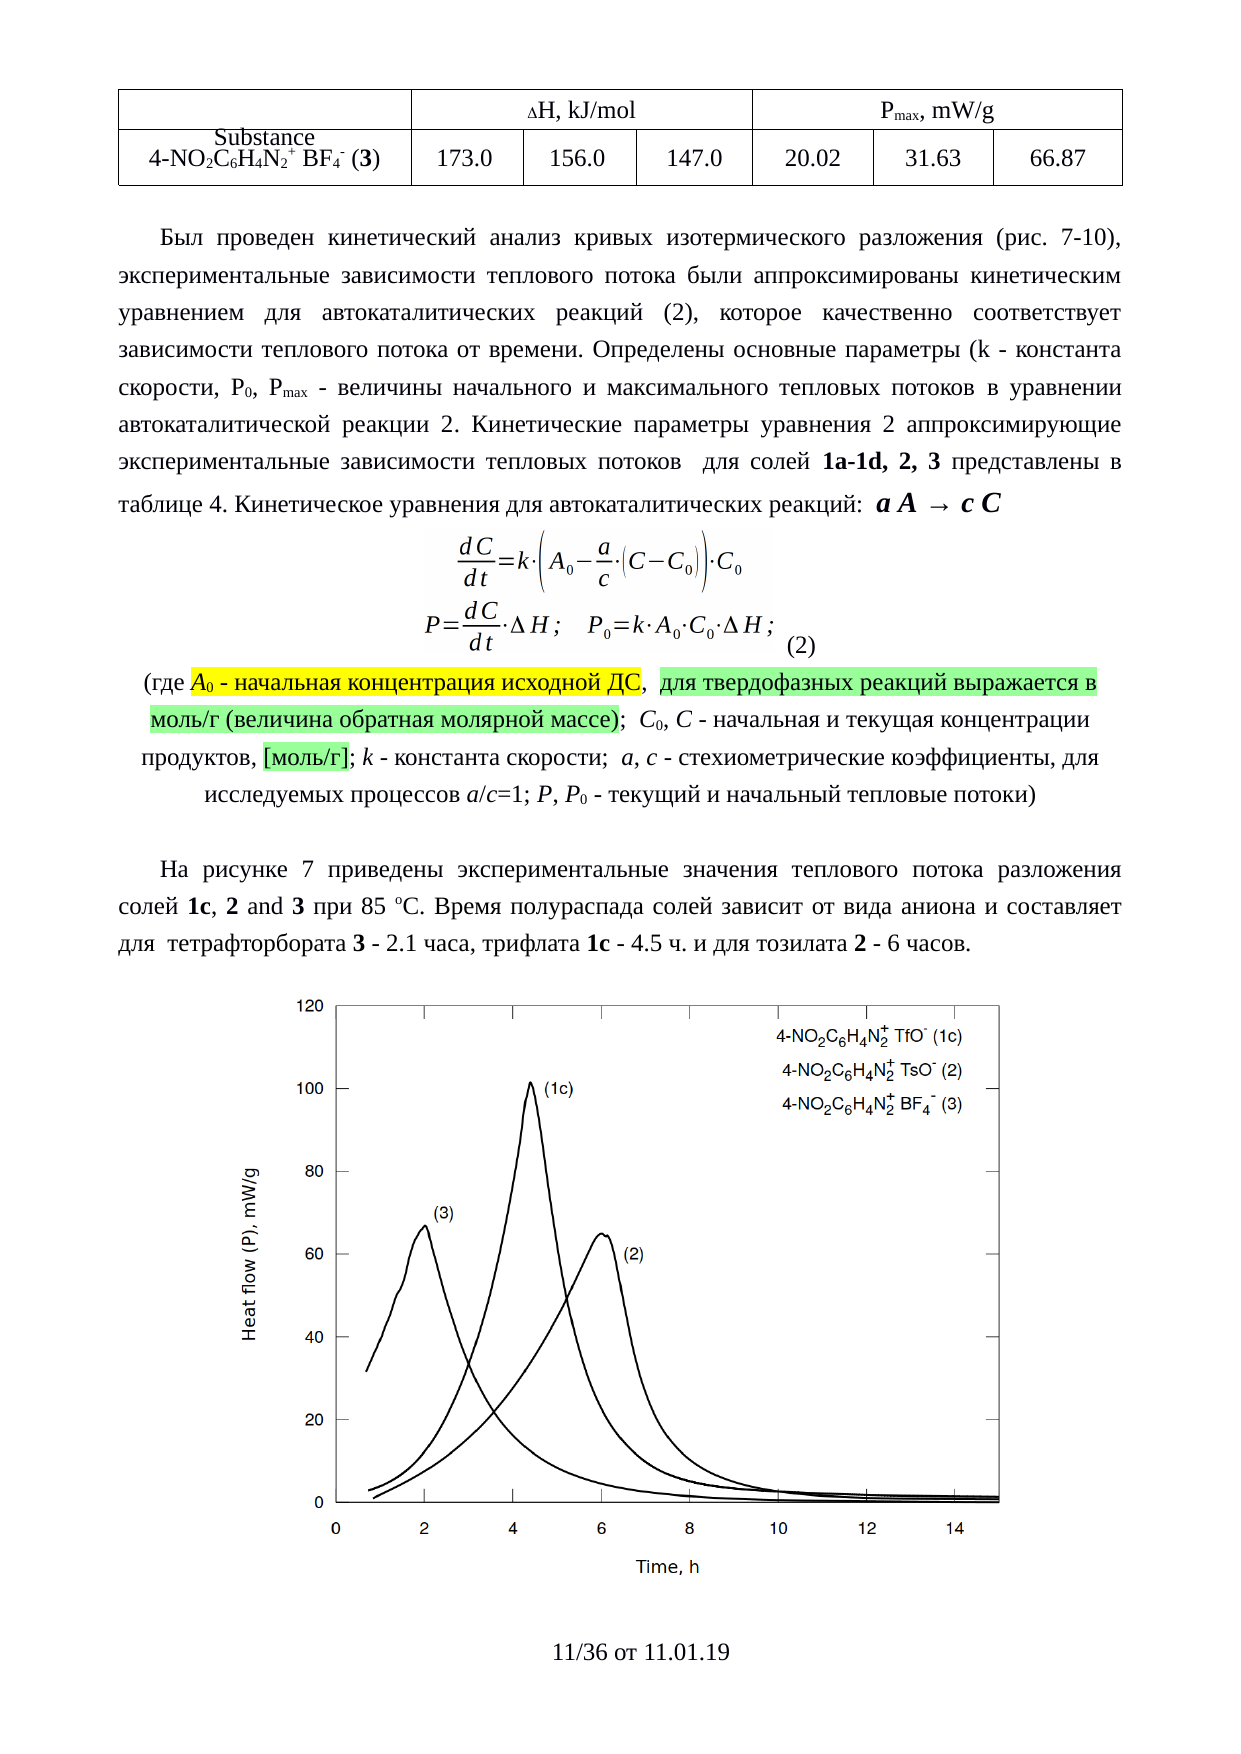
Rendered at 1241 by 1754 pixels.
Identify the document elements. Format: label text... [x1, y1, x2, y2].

table_header H, kJ/mol [412, 90, 752, 129]
picture [424, 528, 775, 654]
text (где A0 - начальная концентрация исходной ДС, для твердофазных реакций выражается в моль/г (величина обратная молярной массе); С0, С - начальная и текущая концентрации продуктов, [моль/г]; k - константа скорости; a, c - стехиометрические коэффициенты, для исследуемых процессов a/c=1; P, P0 - текущий и начальный тепловые потоки) [118, 667, 1122, 808]
table_cell 20.02 [753, 130, 873, 185]
table_cell 66.87 [994, 130, 1122, 185]
text (2) [118, 528, 1122, 659]
table_cell 156.0 [524, 130, 636, 185]
table_header Pmax, mW/g [753, 90, 1122, 129]
table_cell 4-NO2С6H4N2+ BF4- (3) [119, 130, 411, 185]
text Был проведен кинетический анализ кривых изотермического разложения (рис. 7-10), экспериментальные зависимости теплового потока были аппроксимированы кинетическим уравнением для автокаталитических реакций (2), которое качественно соответствует зависимости теплового потока от времени. Определены основные параметры (k - константа скорости, P0, Pmax - величины начального и максимального тепловых потоков в уравнении автокаталитической реакции 2. Кинетические параметры уравнения 2 аппроксимирующие экспериментальные зависимости тепловых потоков для солей 1a-1d, 2, 3 представлены в таблице 4. Кинетическое уравнения для автокаталитических реакций: a A → c C [118, 222, 1122, 518]
table_cell 173.0 [412, 130, 523, 185]
table_header [119, 90, 411, 129]
table_cell 31.63 [874, 130, 993, 185]
table_cell 147.0 [637, 130, 752, 185]
text На рисунке 7 приведены экспериментальные значения теплового потока разложения солей 1c, 2 and 3 при 85 оС. Время полураспада солей зависит от вида аниона и составляет для тетрафторбората 3 - 2.1 часа, трифлата 1с - 4.5 ч. и для тозилата 2 - 6 часов. [118, 854, 1122, 957]
picture [236, 996, 1004, 1579]
